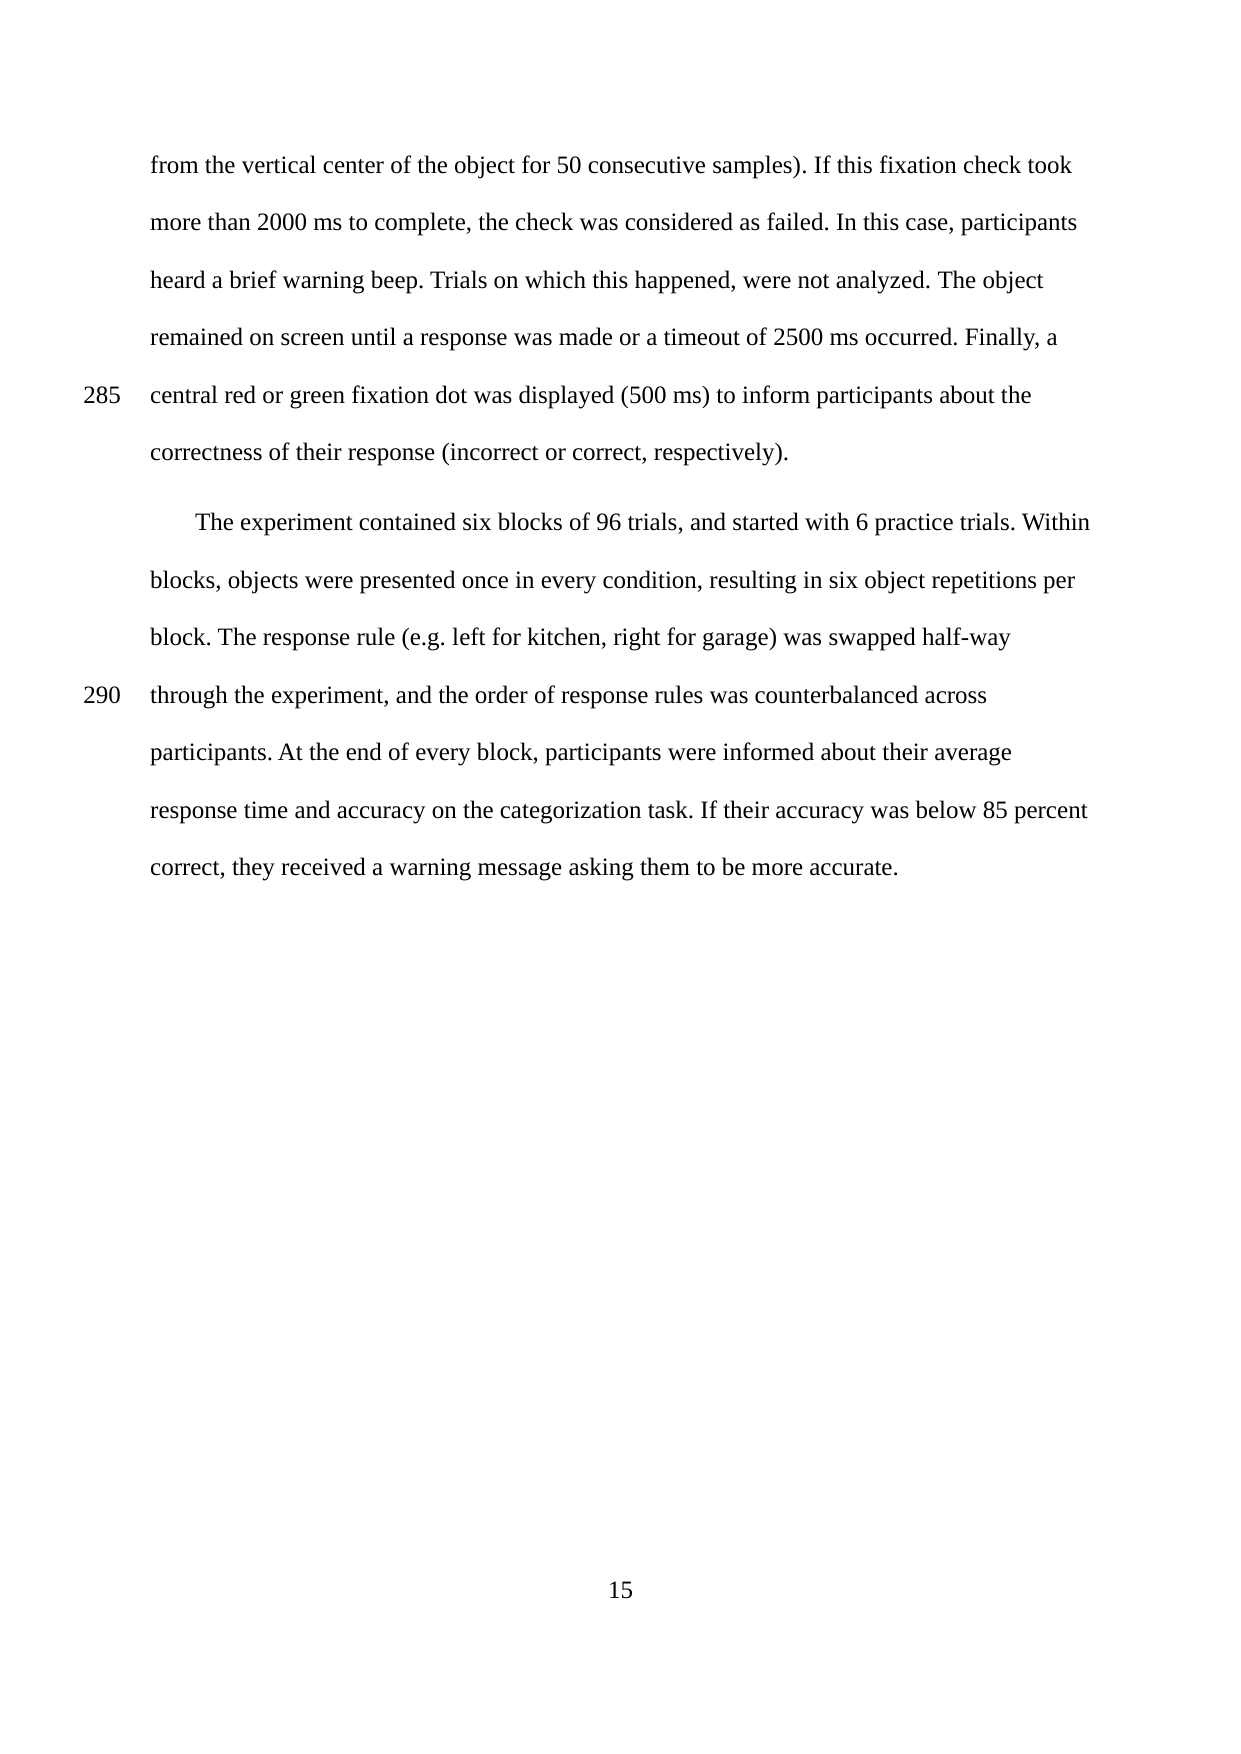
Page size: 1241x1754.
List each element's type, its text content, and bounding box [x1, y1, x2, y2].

text from the vertical center of the object for 50 consecutive samples). If this fixation check took more than 2000 ms to complete, the check was considered as failed. In this case, participants heard a brief warning beep. Trials on which this happened, were not analyzed. The object remained on screen until a response was made or a timeout of 2500 ms occurred. Finally, a central red or green fixation dot was displayed (500 ms) to inform participants about the correctness of their response (incorrect or correct, respectively). [150, 150, 1091, 466]
text The experiment contained six blocks of 96 trials, and started with 6 practice trials. Within blocks, objects were presented once in every condition, resulting in six object repetitions per block. The response rule (e.g. left for kitchen, right for garage) was swapped half-way through the experiment, and the order of response rules was counterbalanced across participants. At the end of every block, participants were informed about their average response time and accuracy on the categorization task. If their accuracy was below 85 percent correct, they received a warning message asking them to be more accurate. [150, 507, 1091, 881]
